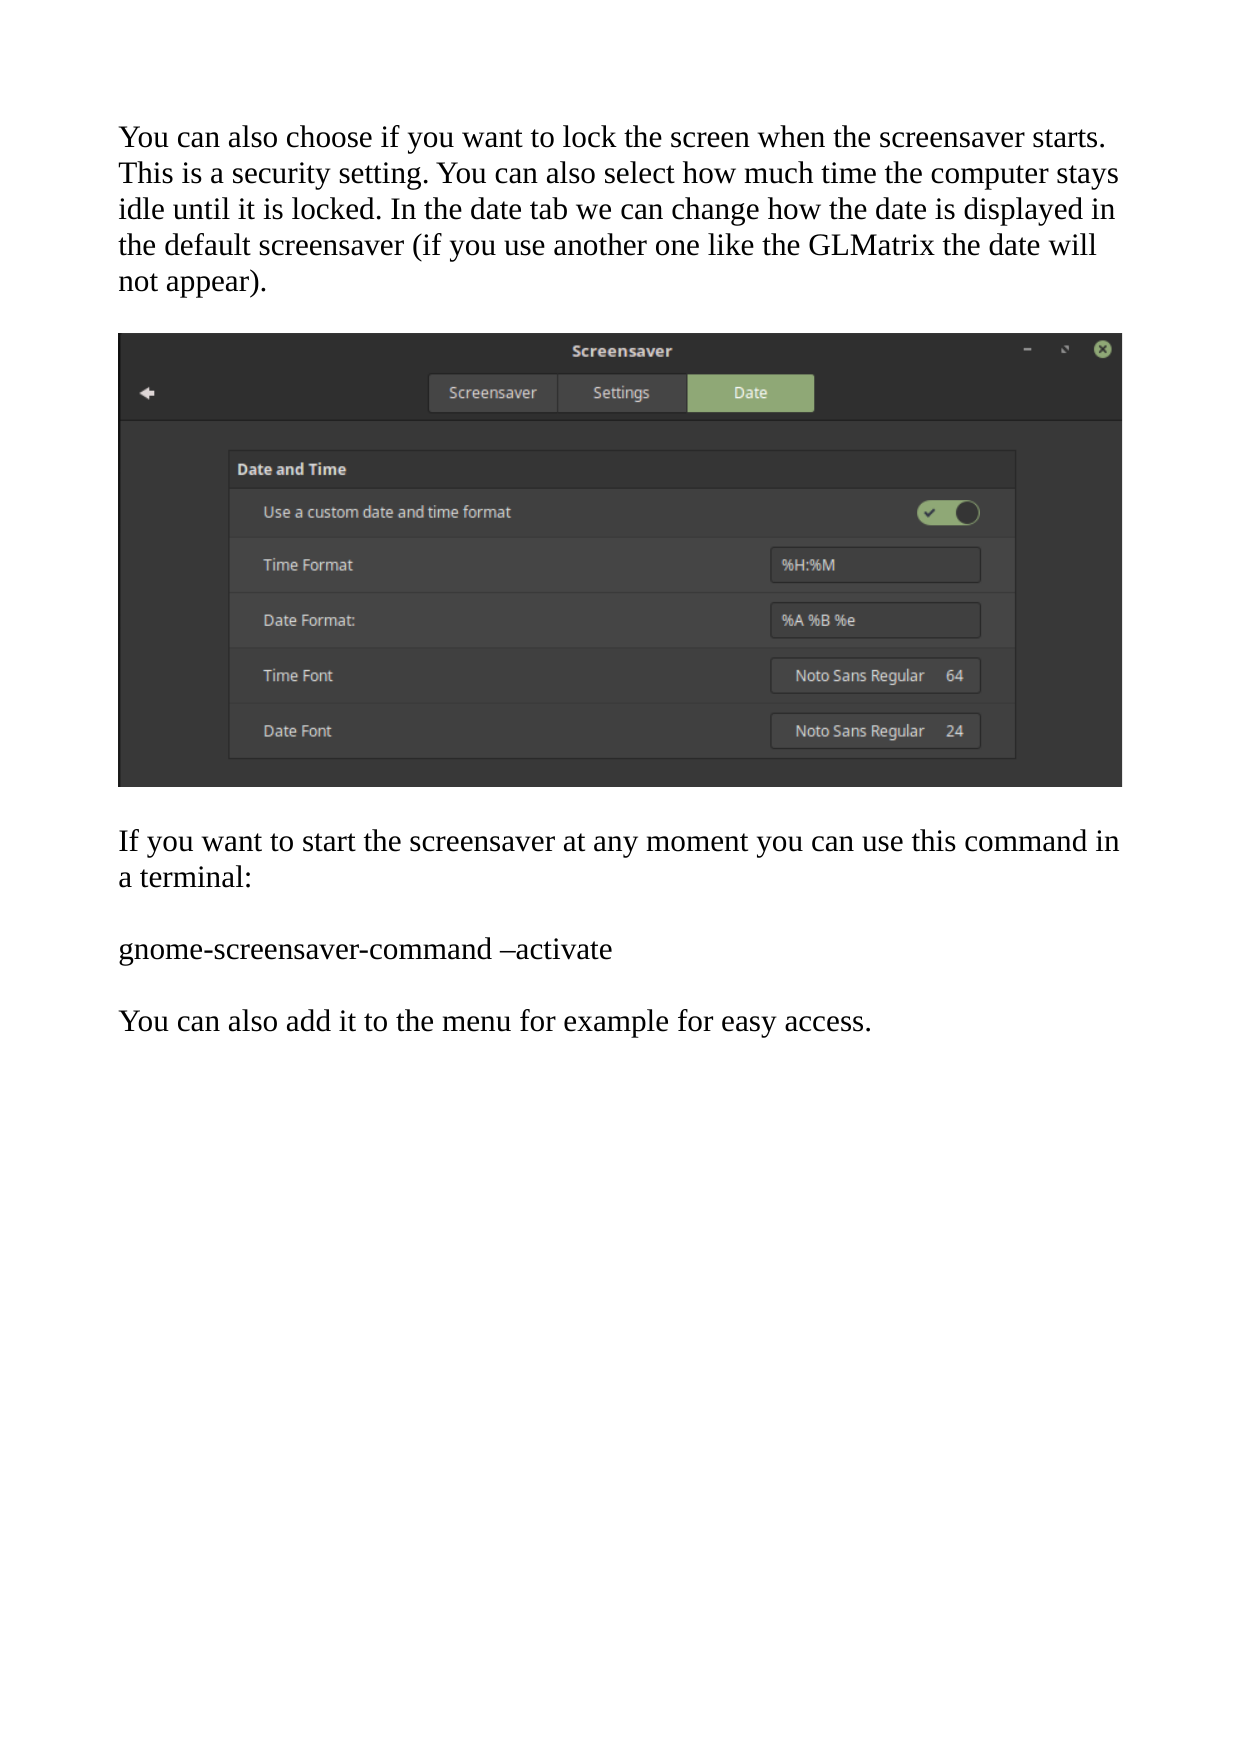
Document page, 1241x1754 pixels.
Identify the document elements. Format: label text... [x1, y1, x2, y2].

text gnome-screensaver-command –activate [118, 930, 1122, 966]
text If you want to start the screensaver at any moment you can use this command in a terminal: [118, 822, 1122, 894]
text You can also add it to the menu for example for easy access. [118, 1002, 1122, 1038]
text You can also choose if you want to lock the screen when the screensaver starts. This is a security setting. You can also select how much time the computer stays idle until it is locked. In the date tab we can change how the date is displayed in the default screensaver (if you use another one like the GLMatrix the date will not appear). [118, 118, 1122, 298]
picture [118, 333, 1123, 787]
